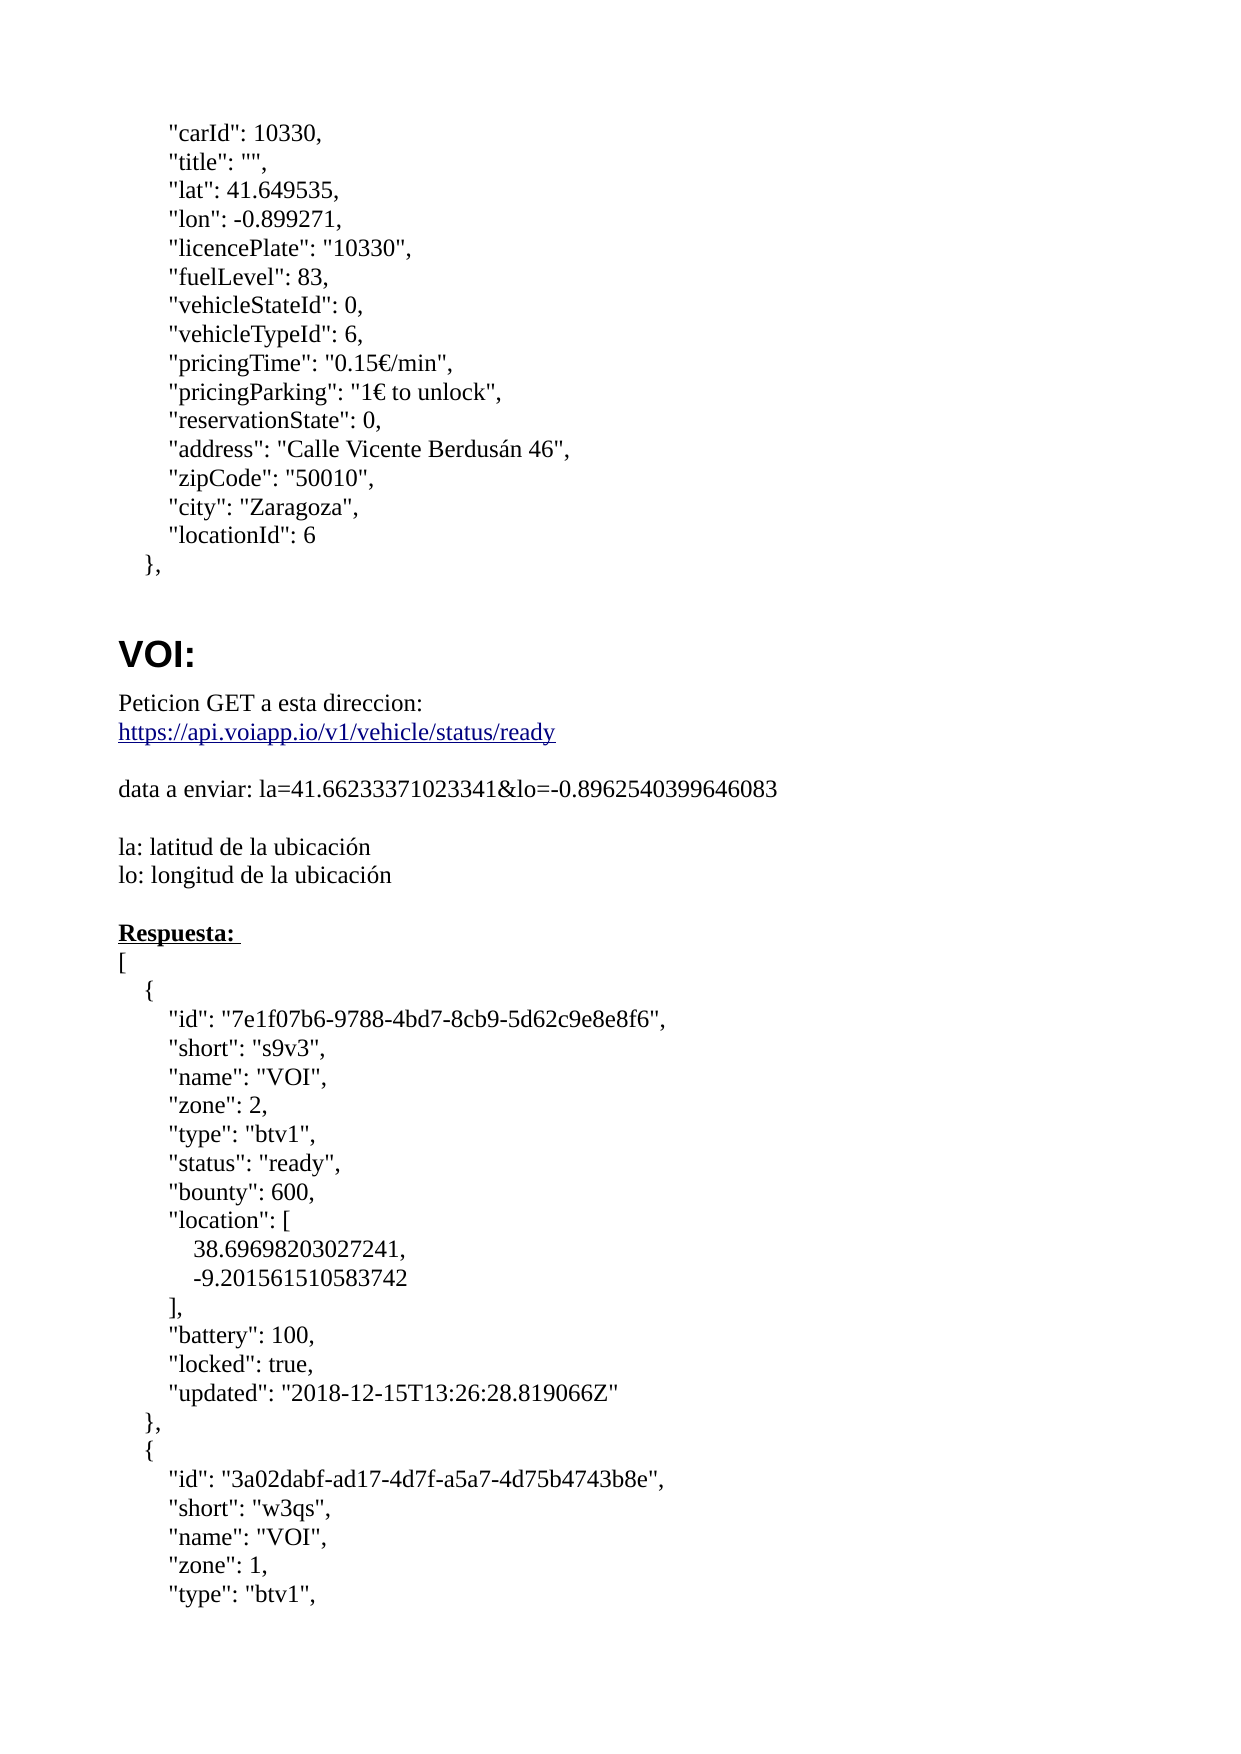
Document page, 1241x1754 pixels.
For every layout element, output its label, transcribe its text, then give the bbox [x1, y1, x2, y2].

text "vehicleStateId": 0, [118, 291, 1122, 319]
text { [118, 1436, 1122, 1464]
subtitle VOI: [118, 632, 1122, 676]
text "vehicleTypeId": 6, [118, 319, 1122, 348]
text "status": "ready", [118, 1148, 1122, 1177]
text Peticion GET a esta direccion: [118, 688, 1122, 717]
text "zone": 2, [118, 1091, 1122, 1119]
text 38.69698203027241, [118, 1234, 1122, 1263]
text Respuesta: [118, 918, 1122, 947]
text "locked": true, [118, 1349, 1122, 1378]
text }, [118, 549, 1122, 578]
text "city": "Zaragoza", [118, 492, 1122, 521]
text "name": "VOI", [118, 1522, 1122, 1551]
text "type": "btv1", [118, 1579, 1122, 1608]
text -9.201561510583742 [118, 1263, 1122, 1292]
text "battery": 100, [118, 1321, 1122, 1349]
text "reservationState": 0, [118, 406, 1122, 434]
text "zipCode": "50010", [118, 463, 1122, 492]
text "lat": 41.649535, [118, 176, 1122, 204]
text "pricingParking": "1€ to unlock", [118, 377, 1122, 406]
text "address": "Calle Vicente Berdusán 46", [118, 434, 1122, 463]
text "name": "VOI", [118, 1062, 1122, 1091]
text "zone": 1, [118, 1551, 1122, 1579]
text { [118, 976, 1122, 1004]
text "carId": 10330, [118, 118, 1122, 147]
text "locationId": 6 [118, 521, 1122, 549]
text "id": "3a02dabf-ad17-4d7f-a5a7-4d75b4743b8e", [118, 1464, 1122, 1493]
text ], [118, 1292, 1122, 1321]
text "id": "7e1f07b6-9788-4bd7-8cb9-5d62c9e8e8f6", [118, 1004, 1122, 1033]
text "pricingTime": "0.15€/min", [118, 348, 1122, 377]
text "short": "s9v3", [118, 1033, 1122, 1062]
text [ [118, 947, 1122, 976]
text lo: longitud de la ubicación [118, 861, 1122, 889]
text data a enviar: la=41.66233371023341&lo=-0.8962540399646083 [118, 774, 1122, 803]
text "short": "w3qs", [118, 1493, 1122, 1522]
text }, [118, 1407, 1122, 1436]
text "type": "btv1", [118, 1119, 1122, 1148]
text https://api.voiapp.io/v1/vehicle/status/ready [118, 717, 1122, 746]
text "fuelLevel": 83, [118, 262, 1122, 291]
text "title": "", [118, 147, 1122, 176]
text la: latitud de la ubicación [118, 832, 1122, 861]
text "licencePlate": "10330", [118, 233, 1122, 262]
text "location": [ [118, 1206, 1122, 1234]
text "bounty": 600, [118, 1177, 1122, 1206]
text "lon": -0.899271, [118, 204, 1122, 233]
text "updated": "2018-12-15T13:26:28.819066Z" [118, 1378, 1122, 1407]
